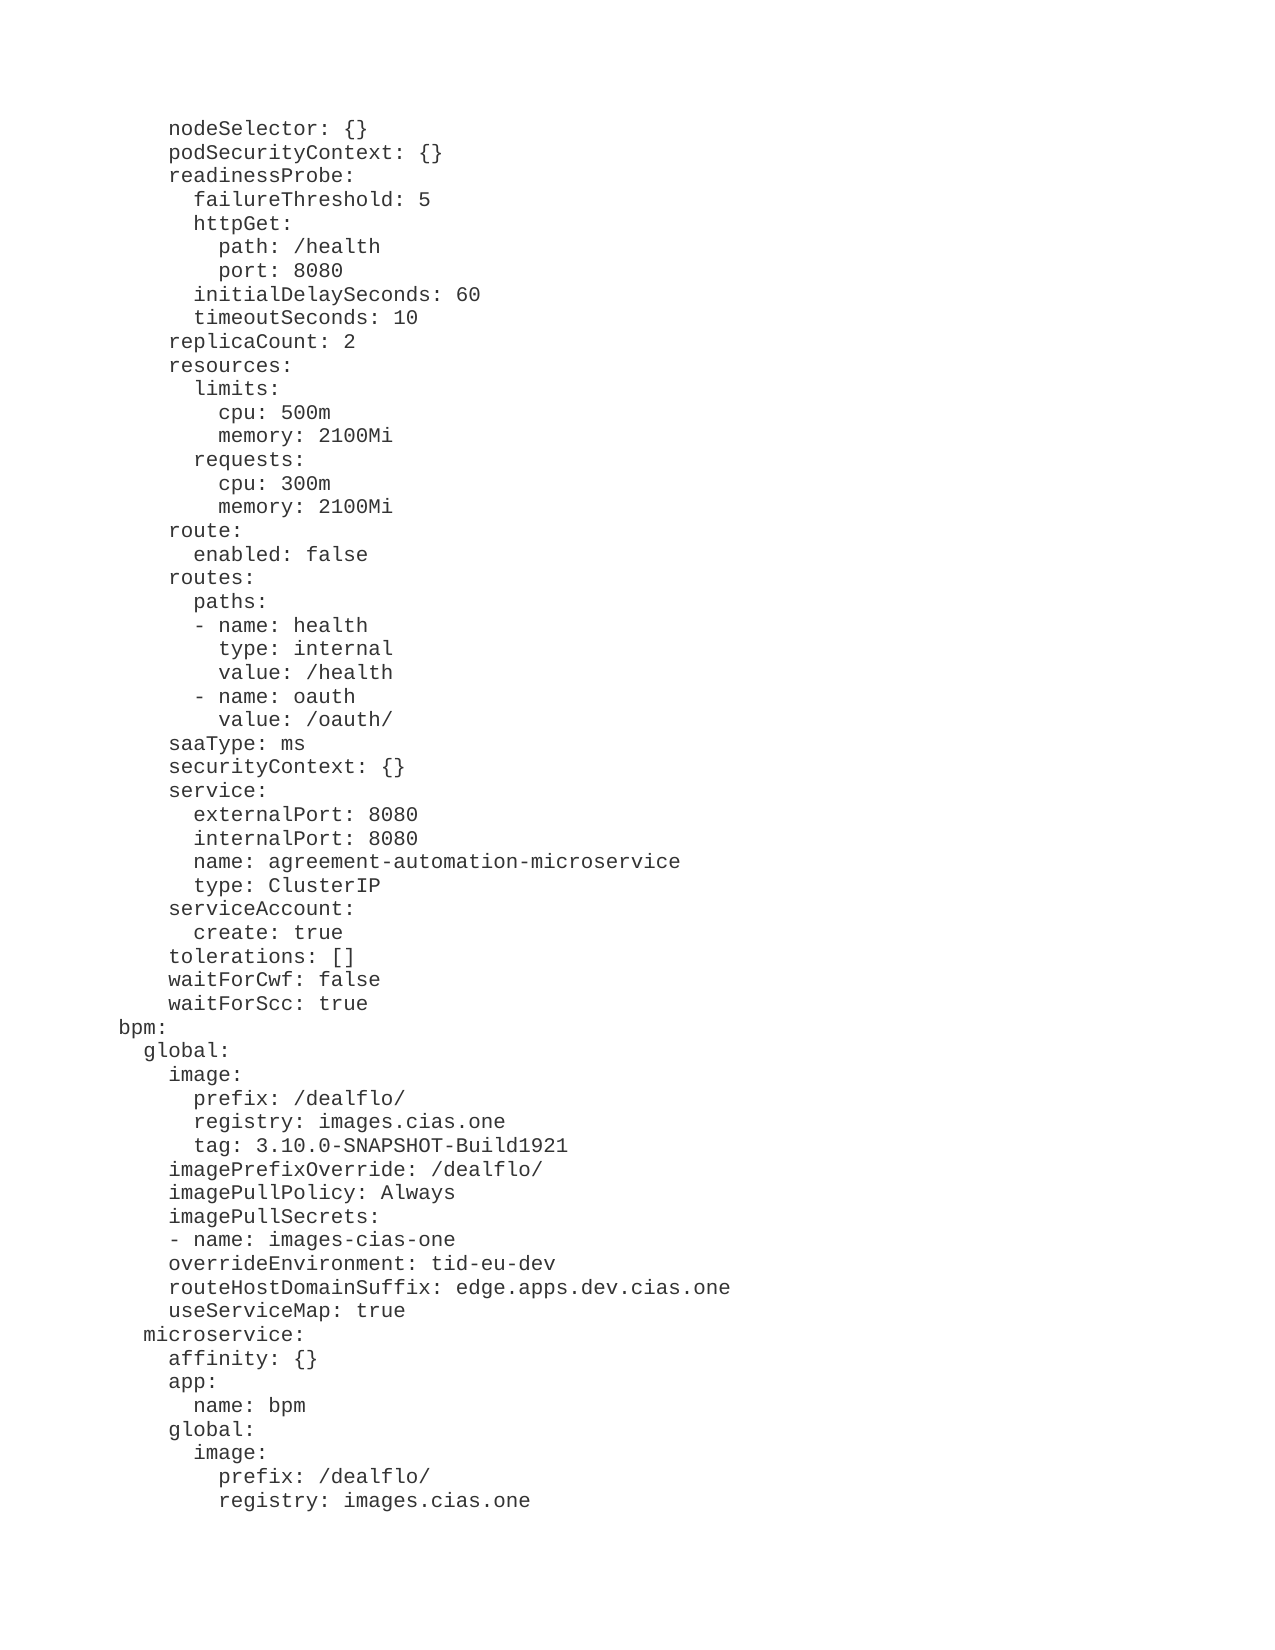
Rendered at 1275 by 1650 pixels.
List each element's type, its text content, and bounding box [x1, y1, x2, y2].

text readinessProbe: [118, 165, 1157, 189]
text - name: oauth [118, 686, 1157, 709]
text useServiceMap: true [118, 1300, 1157, 1324]
text create: true [118, 922, 1157, 946]
text - name: images-cias-one [118, 1229, 1157, 1253]
text image: [118, 1442, 1157, 1466]
text imagePullSecrets: [118, 1206, 1157, 1229]
text value: /oauth/ [118, 709, 1157, 733]
text routeHostDomainSuffix: edge.apps.dev.cias.one [118, 1277, 1157, 1300]
text microservice: [118, 1324, 1157, 1348]
text internalPort: 8080 [118, 827, 1157, 851]
text initialDelaySeconds: 60 [118, 284, 1157, 307]
text registry: images.cias.one [118, 1489, 1157, 1513]
text cpu: 500m [118, 402, 1157, 426]
text prefix: /dealflo/ [118, 1088, 1157, 1111]
text podSecurityContext: {} [118, 142, 1157, 165]
text registry: images.cias.one [118, 1111, 1157, 1135]
text routes: [118, 567, 1157, 591]
text prefix: /dealflo/ [118, 1466, 1157, 1489]
text requests: [118, 449, 1157, 473]
text global: [118, 1040, 1157, 1064]
text memory: 2100Mi [118, 426, 1157, 449]
text cpu: 300m [118, 473, 1157, 496]
text path: /health [118, 236, 1157, 260]
text httpGet: [118, 213, 1157, 236]
text tolerations: [] [118, 946, 1157, 969]
text service: [118, 780, 1157, 804]
text serviceAccount: [118, 898, 1157, 922]
text overrideEnvironment: tid-eu-dev [118, 1253, 1157, 1277]
text name: agreement-automation-microservice [118, 851, 1157, 875]
text waitForScc: true [118, 993, 1157, 1017]
text route: [118, 520, 1157, 544]
text type: ClusterIP [118, 875, 1157, 898]
text value: /health [118, 662, 1157, 686]
text externalPort: 8080 [118, 804, 1157, 827]
text saaType: ms [118, 733, 1157, 757]
text global: [118, 1419, 1157, 1442]
text timeoutSeconds: 10 [118, 307, 1157, 331]
text failureThreshold: 5 [118, 189, 1157, 213]
text bpm: [118, 1017, 1157, 1040]
text image: [118, 1064, 1157, 1088]
text enabled: false [118, 544, 1157, 567]
text nodeSelector: {} [118, 118, 1157, 142]
text imagePrefixOverride: /dealflo/ [118, 1158, 1157, 1182]
text - name: health [118, 615, 1157, 638]
text app: [118, 1371, 1157, 1395]
text name: bpm [118, 1395, 1157, 1419]
text affinity: {} [118, 1348, 1157, 1371]
text tag: 3.10.0-SNAPSHOT-Build1921 [118, 1135, 1157, 1158]
text securityContext: {} [118, 757, 1157, 780]
text replicaCount: 2 [118, 331, 1157, 354]
text waitForCwf: false [118, 969, 1157, 993]
text limits: [118, 378, 1157, 402]
text resources: [118, 354, 1157, 378]
text memory: 2100Mi [118, 496, 1157, 520]
text paths: [118, 591, 1157, 615]
text type: internal [118, 638, 1157, 662]
text port: 8080 [118, 260, 1157, 284]
text imagePullPolicy: Always [118, 1182, 1157, 1206]
